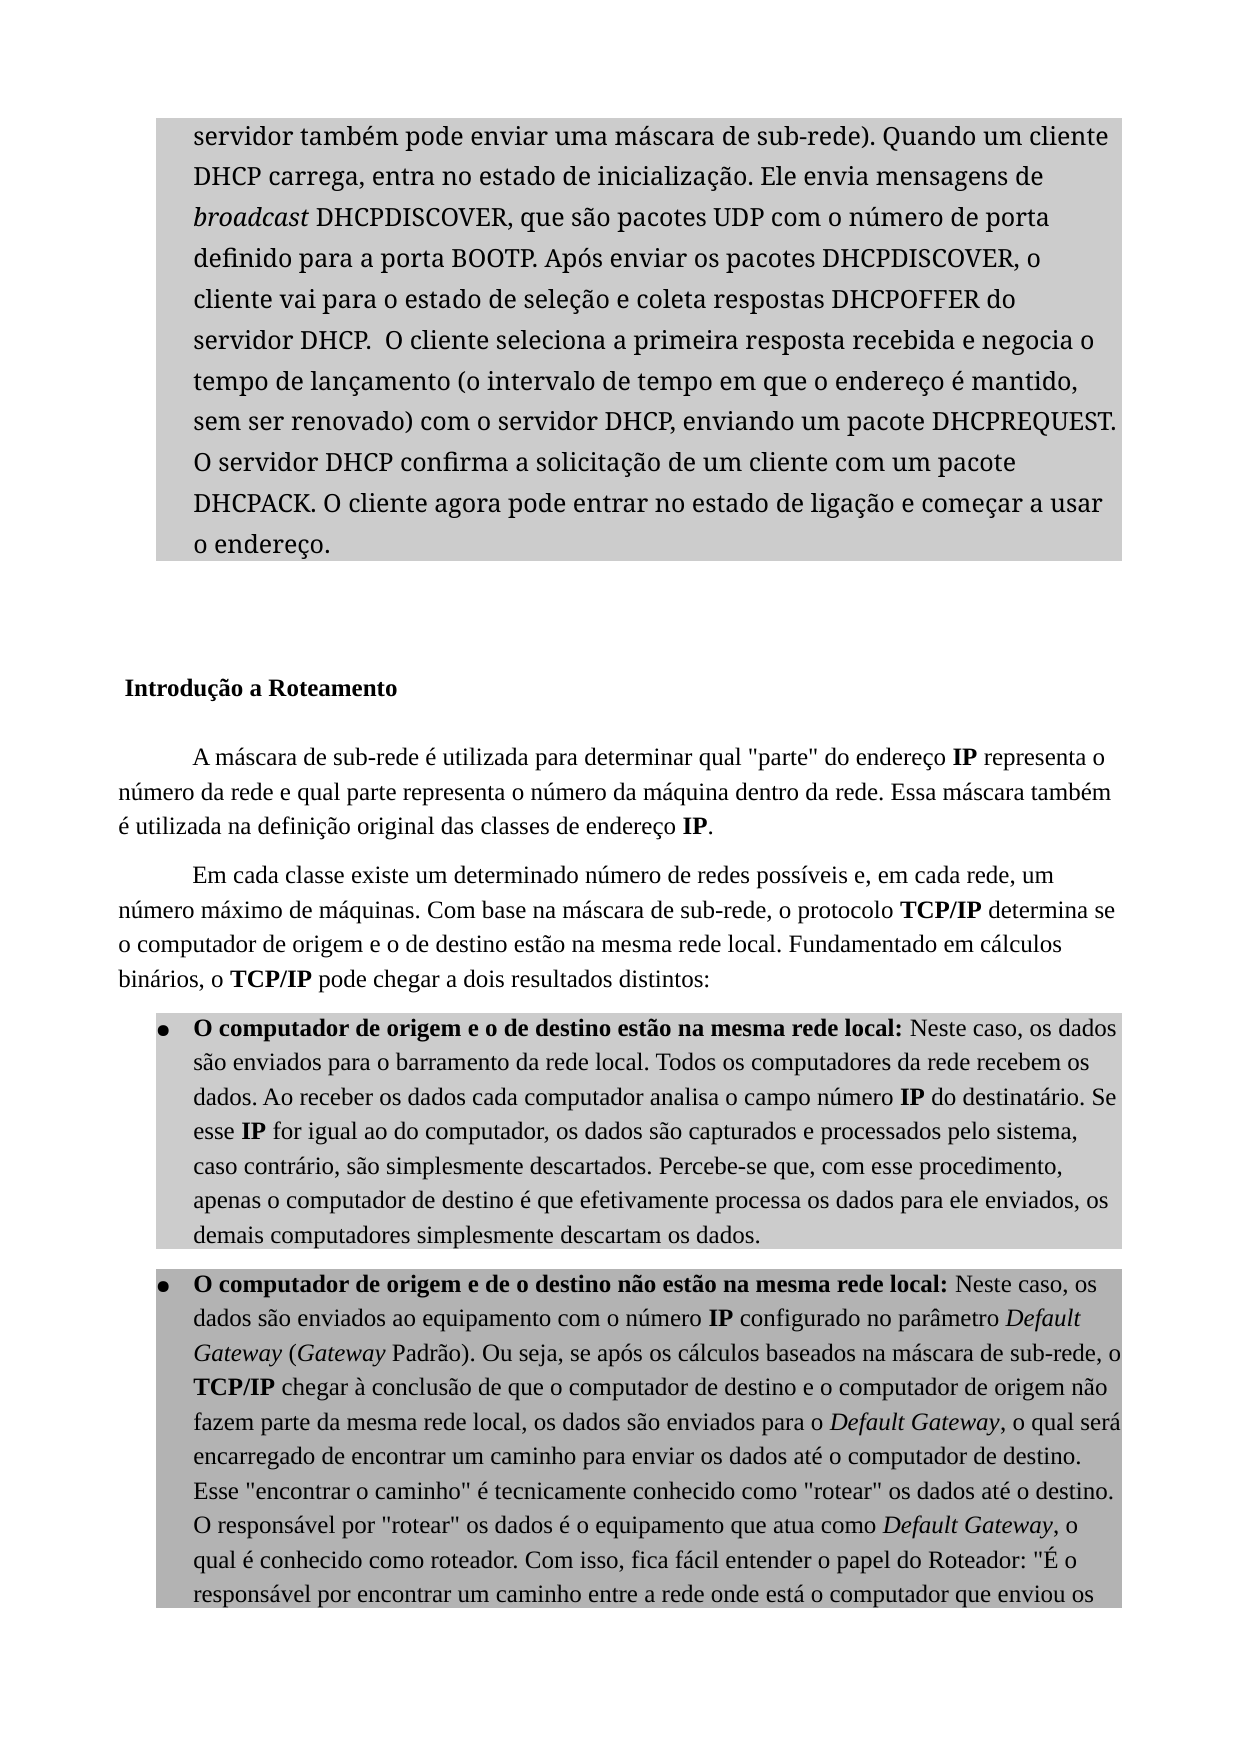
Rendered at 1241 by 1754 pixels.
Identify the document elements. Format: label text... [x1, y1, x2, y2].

list servidor também pode enviar uma máscara de sub-rede). Quando um cliente DHCP carrega, entra no estado de inicialização. Ele envia mensagens de broadcast DHCPDISCOVER, que são pacotes UDP com o número de porta definido para a porta BOOTP. Após enviar os pacotes DHCPDISCOVER, o cliente vai para o estado de seleção e coleta respostas DHCPOFFER do servidor DHCP. O cliente seleciona a primeira resposta recebida e negocia o tempo de lançamento (o intervalo de tempo em que o endereço é mantido, sem ser renovado) com o servidor DHCP, enviando um pacote DHCPREQUEST. O servidor DHCP confirma a solicitação de um cliente com um pacote DHCPACK. O cliente agora pode entrar no estado de ligação e começar a usar o endereço. [156, 118, 1122, 561]
list O computador de origem e o de destino estão na mesma rede local: Neste caso, os dados são enviados para o barramento da rede local. Todos os computadores da rede recebem os dados. Ao receber os dados cada computador analisa o campo número IP do destinatário. Se esse IP for igual ao do computador, os dados são capturados e processados pelo sistema, caso contrário, são simplesmente descartados. Percebe-se que, com esse procedimento, apenas o computador de destino é que efetivamente processa os dados para ele enviados, os demais computadores simplesmente descartam os dados. [156, 1013, 1122, 1249]
subtitle Introdução a Roteamento [118, 673, 1122, 701]
text A máscara de sub-rede é utilizada para determinar qual "parte" do endereço IP representa o número da rede e qual parte representa o número da máquina dentro da rede. Essa máscara também é utilizada na definição original das classes de endereço IP. [118, 742, 1122, 840]
text Em cada classe existe um determinado número de redes possíveis e, em cada rede, um número máximo de máquinas. Com base na máscara de sub-rede, o protocolo TCP/IP determina se o computador de origem e o de destino estão na mesma rede local. Fundamentado em cálculos binários, o TCP/IP pode chegar a dois resultados distintos: [118, 861, 1122, 993]
list O computador de origem e de o destino não estão na mesma rede local: Neste caso, os dados são enviados ao equipamento com o número IP configurado no parâmetro Default Gateway (Gateway Padrão). Ou seja, se após os cálculos baseados na máscara de sub-rede, o TCP/IP chegar à conclusão de que o computador de destino e o computador de origem não fazem parte da mesma rede local, os dados são enviados para o Default Gateway, o qual será encarregado de encontrar um caminho para enviar os dados até o computador de destino. Esse "encontrar o caminho" é tecnicamente conhecido como "rotear" os dados até o destino. O responsável por "rotear" os dados é o equipamento que atua como Default Gateway, o qual é conhecido como roteador. Com isso, fica fácil entender o papel do Roteador: "É o responsável por encontrar um caminho entre a rede onde está o computador que enviou os [156, 1269, 1122, 1608]
